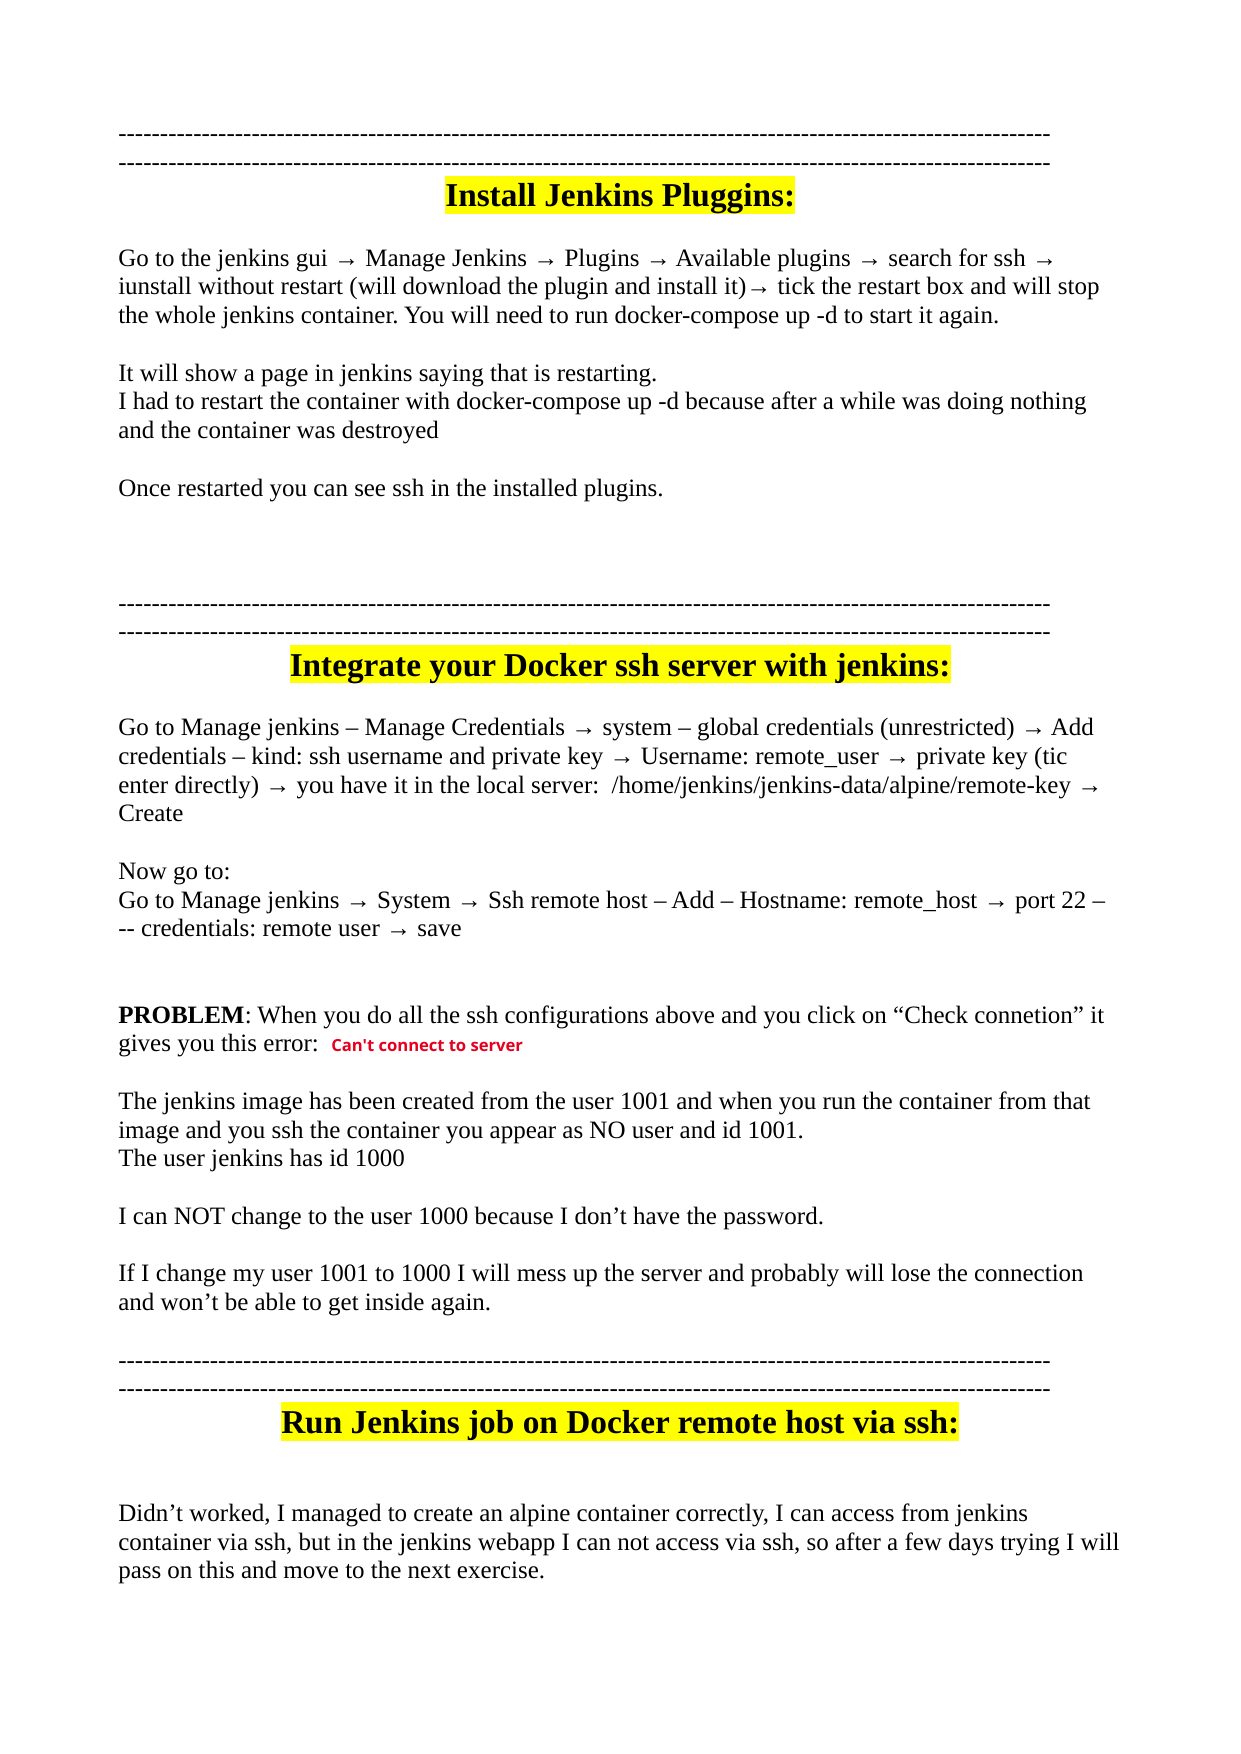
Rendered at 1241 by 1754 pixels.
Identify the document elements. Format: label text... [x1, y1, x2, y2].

text It will show a page in jenkins saying that is restarting. [118, 358, 1122, 386]
text I had to restart the container with docker-compose up -d because after a while was doing nothing and the container was destroyed [118, 386, 1122, 444]
text Go to the jenkins gui → Manage Jenkins → Plugins → Available plugins → search for ssh → iunstall without restart (will download the plugin and install it)→ tick the restart box and will stop the whole jenkins container. You will need to run docker-compose up -d to start it again. [118, 243, 1122, 329]
text The user jenkins has id 1000 [118, 1143, 1122, 1172]
text ---------------------------------------------------------------------------------------------------------------- [118, 1345, 1122, 1373]
text Now go to: [118, 856, 1122, 885]
text PROBLEM: When you do all the ssh configurations above and you click on “Check connetion” it gives you this error: Can't connect to server [118, 1000, 1122, 1057]
text Didn’t worked, I managed to create an alpine container correctly, I can access from jenkins container via ssh, but in the jenkins webapp I can not access via ssh, so after a few days trying I will pass on this and move to the next exercise. [118, 1498, 1122, 1584]
text The jenkins image has been created from the user 1001 and when you run the container from that image and you ssh the container you appear as NO user and id 1001. [118, 1086, 1122, 1143]
text -- credentials: remote user → save [118, 913, 1122, 942]
text ---------------------------------------------------------------------------------------------------------------- [118, 118, 1122, 147]
text Integrate your Docker ssh server with jenkins: [118, 645, 1122, 683]
text ---------------------------------------------------------------------------------------------------------------- [118, 588, 1122, 616]
text I can NOT change to the user 1000 because I don’t have the password. [118, 1201, 1122, 1230]
text Install Jenkins Pluggins: [118, 176, 1122, 214]
text Once restarted you can see ssh in the installed plugins. [118, 473, 1122, 501]
text ---------------------------------------------------------------------------------------------------------------- [118, 147, 1122, 176]
text Run Jenkins job on Docker remote host via ssh: [118, 1402, 1122, 1441]
text Go to Manage jenkins – Manage Credentials → system – global credentials (unrestricted) → Add credentials – kind: ssh username and private key → Username: remote_user → private key (tic enter directly) → you have it in the local server: /home/jenkins/jenkins-data/alpine/remote-key → Create [118, 712, 1122, 827]
text ---------------------------------------------------------------------------------------------------------------- [118, 1373, 1122, 1402]
text Go to Manage jenkins → System → Ssh remote host – Add – Hostname: remote_host → port 22 – [118, 885, 1122, 913]
text If I change my user 1001 to 1000 I will mess up the server and probably will lose the connection and won’t be able to get inside again. [118, 1258, 1122, 1316]
text ---------------------------------------------------------------------------------------------------------------- [118, 616, 1122, 645]
